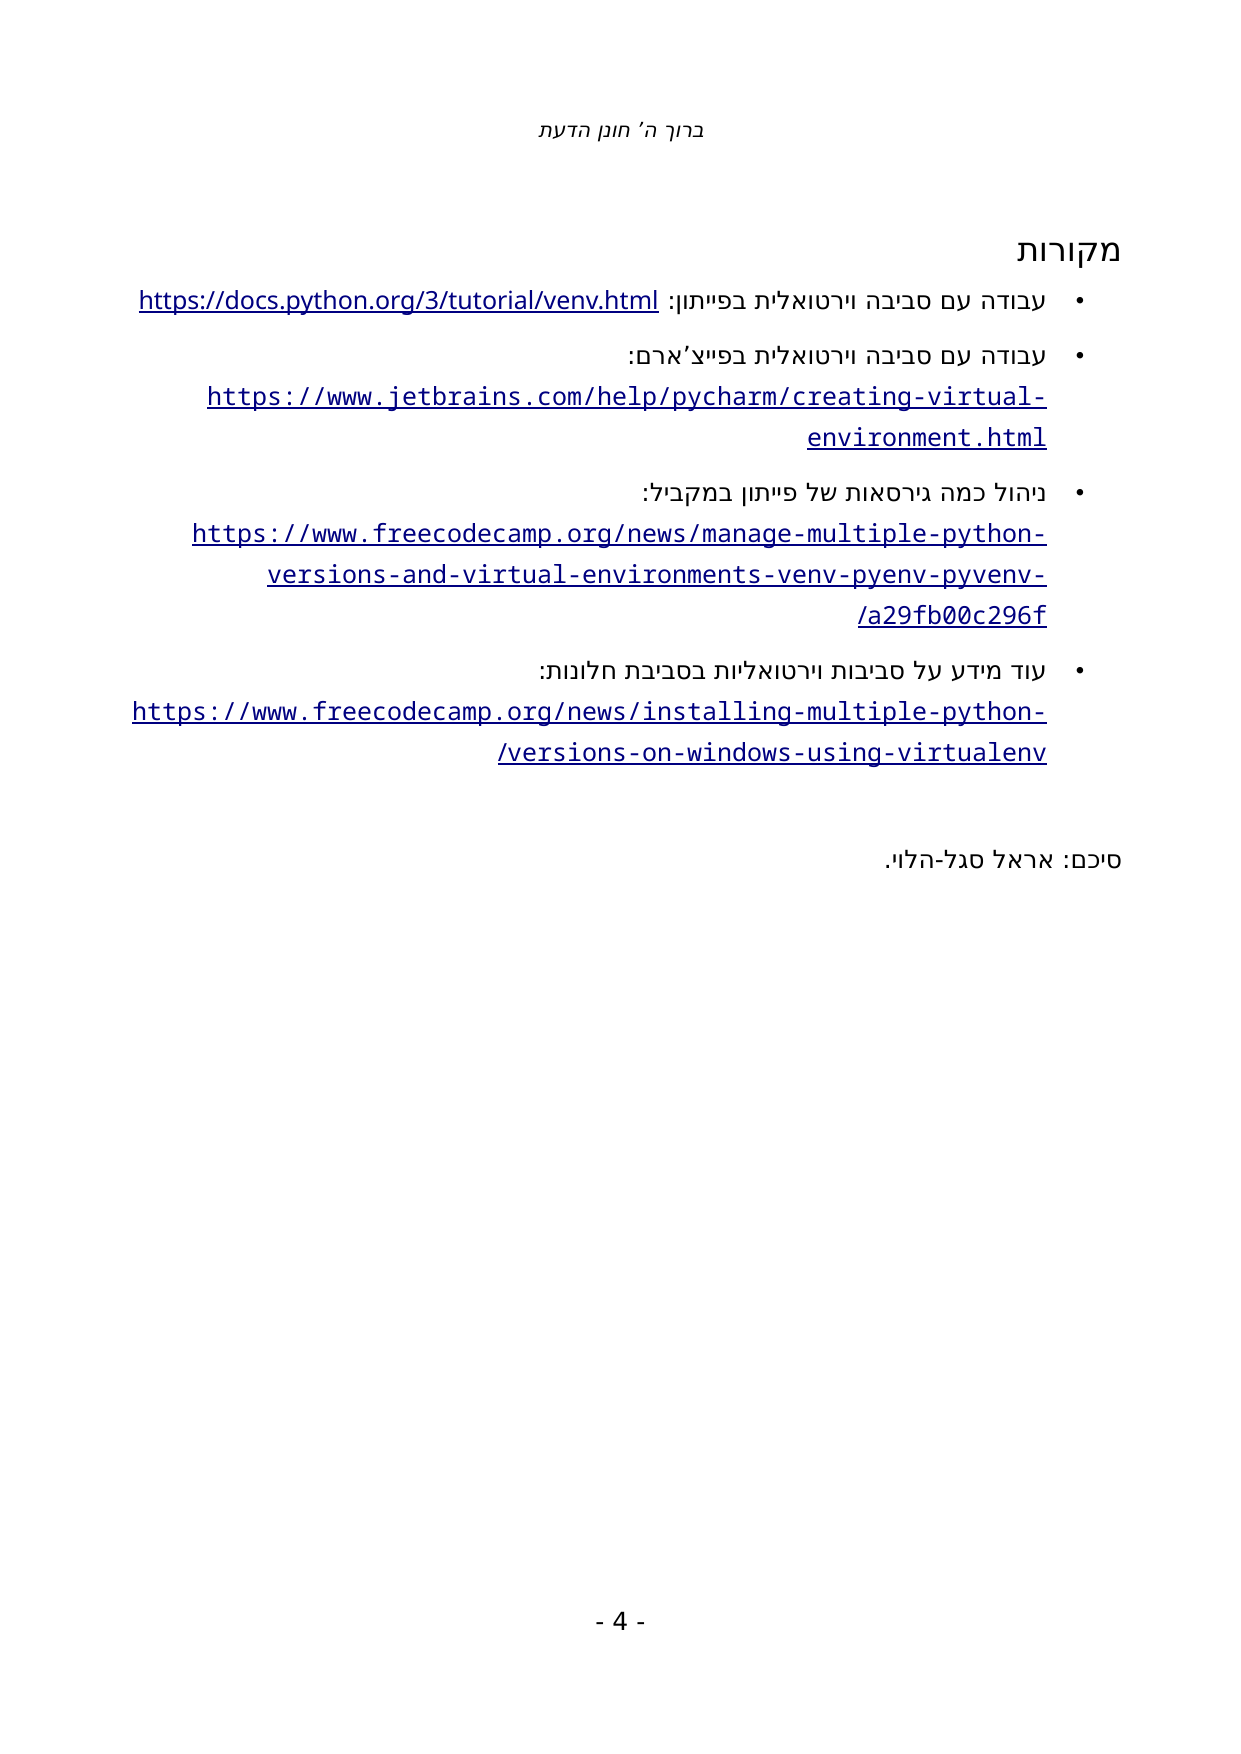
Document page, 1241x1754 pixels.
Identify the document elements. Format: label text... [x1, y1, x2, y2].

list עבודה עם סביבה וירטואלית בפייתון: https://docs.python.org/3/tutorial/venv.html [118, 282, 1084, 316]
list עוד מידע על סביבות וירטואליות בסביבת חלונות: https://www.freecodecamp.org/news/installing-multiple-python-versions-on-windows-using-virtualenv/ [118, 653, 1084, 768]
subtitle מקורות [118, 231, 1122, 270]
list עבודה עם סביבה וירטואלית בפייצ’ארם: https://www.jetbrains.com/help/pycharm/creating-virtual-environment.html [118, 338, 1084, 453]
text סיכם: אראל סגל-הלוי. [118, 845, 1122, 874]
list ניהול כמה גירסאות של פייתון במקביל: https://www.freecodecamp.org/news/manage-multiple-python-versions-and-virtual-environments-venv-pyenv-pyvenv-a29fb00c296f/ [118, 475, 1084, 631]
